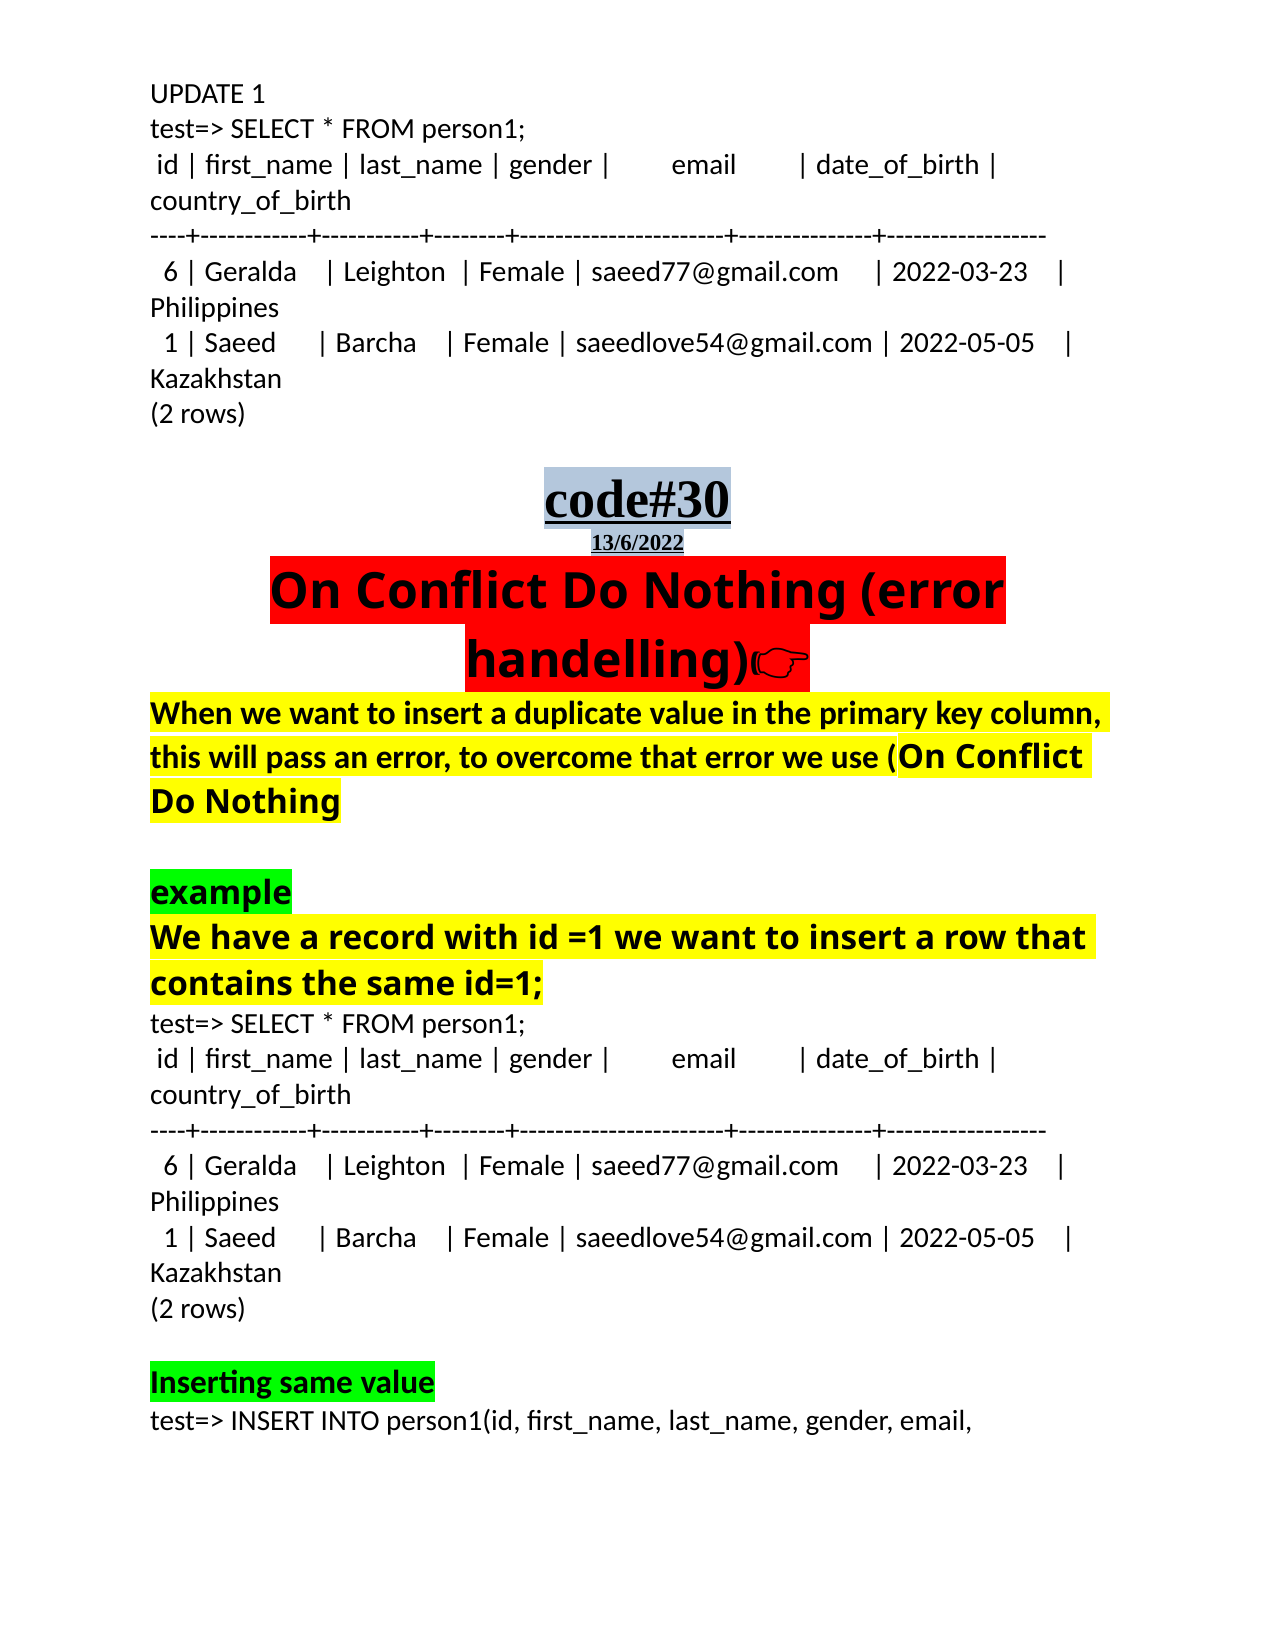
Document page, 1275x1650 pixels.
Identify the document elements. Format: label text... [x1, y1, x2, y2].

text test=> INSERT INTO person1(id, first_name, last_name, gender, email, [150, 1402, 1125, 1438]
text Inserting same value [150, 1361, 1125, 1402]
text test=> SELECT * FROM person1; [150, 111, 1125, 146]
text We have a record with id =1 we want to insert a row that contains the same id=1; [150, 914, 1125, 1005]
text UPDATE 1 [150, 75, 1125, 111]
text ----+------------+-----------+--------+-----------------------+---------------+------------------ [150, 1112, 1125, 1147]
text 1 | Saeed | Barcha | Female | saeedlove54@gmail.com | 2022-05-05 | Kazakhstan [150, 1219, 1125, 1290]
text code#30 [150, 467, 1125, 529]
text When we want to insert a duplicate value in the primary key column, this will pass an error, to overcome that error we use (On Conflict Do Nothing [150, 692, 1125, 823]
text id | first_name | last_name | gender | email | date_of_birth | country_of_birth [150, 146, 1125, 217]
text 6 | Geralda | Leighton | Female | saeed77@gmail.com | 2022-03-23 | Philippines [150, 1147, 1125, 1219]
text id | first_name | last_name | gender | email | date_of_birth | country_of_birth [150, 1041, 1125, 1112]
text 1 | Saeed | Barcha | Female | saeedlove54@gmail.com | 2022-05-05 | Kazakhstan [150, 324, 1125, 396]
text 13/6/2022 [150, 529, 1125, 556]
text (2 rows) [150, 1290, 1125, 1326]
text (2 rows) [150, 396, 1125, 431]
text example [150, 869, 1125, 914]
text test=> SELECT * FROM person1; [150, 1005, 1125, 1041]
text On Conflict Do Nothing (error handelling)👉 [150, 556, 1125, 692]
text ----+------------+-----------+--------+-----------------------+---------------+------------------ [150, 217, 1125, 253]
text 6 | Geralda | Leighton | Female | saeed77@gmail.com | 2022-03-23 | Philippines [150, 253, 1125, 324]
